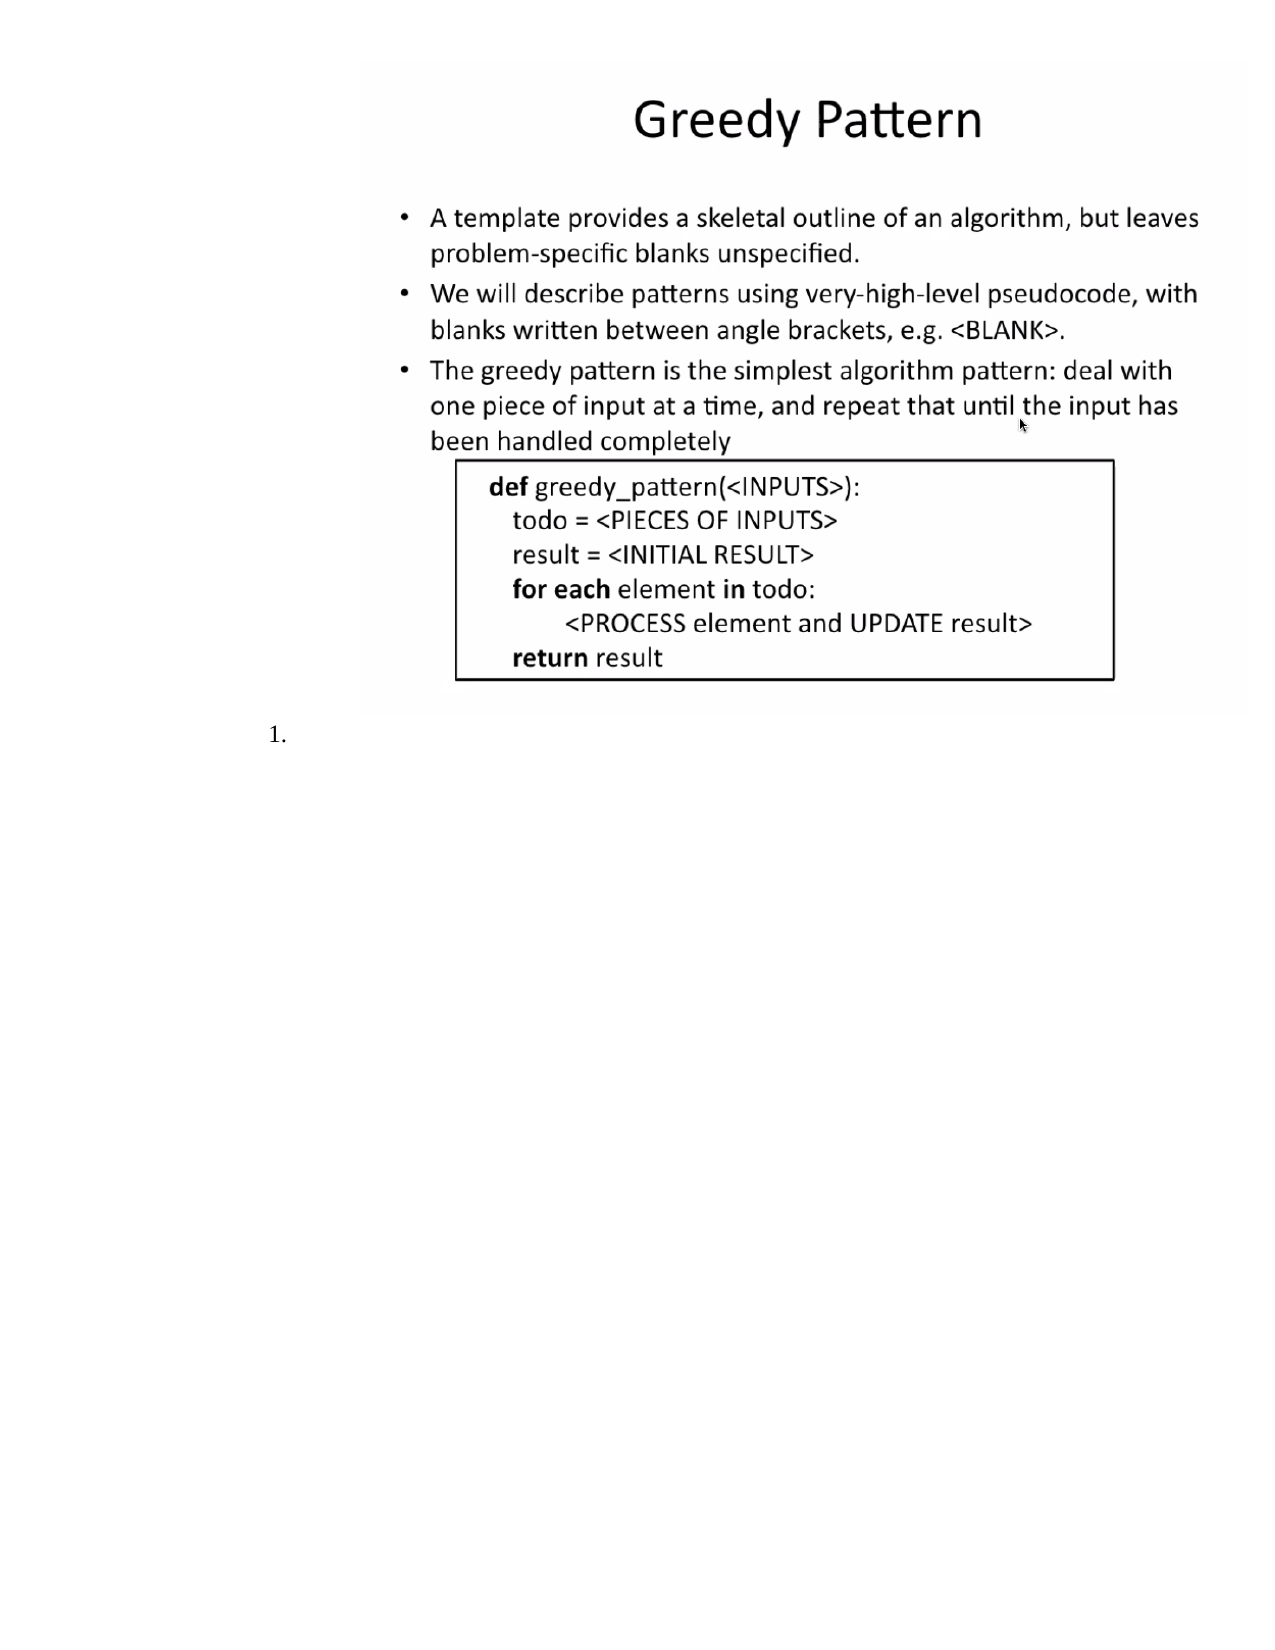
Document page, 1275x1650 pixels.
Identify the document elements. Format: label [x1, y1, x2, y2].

picture [359, 62, 1249, 716]
